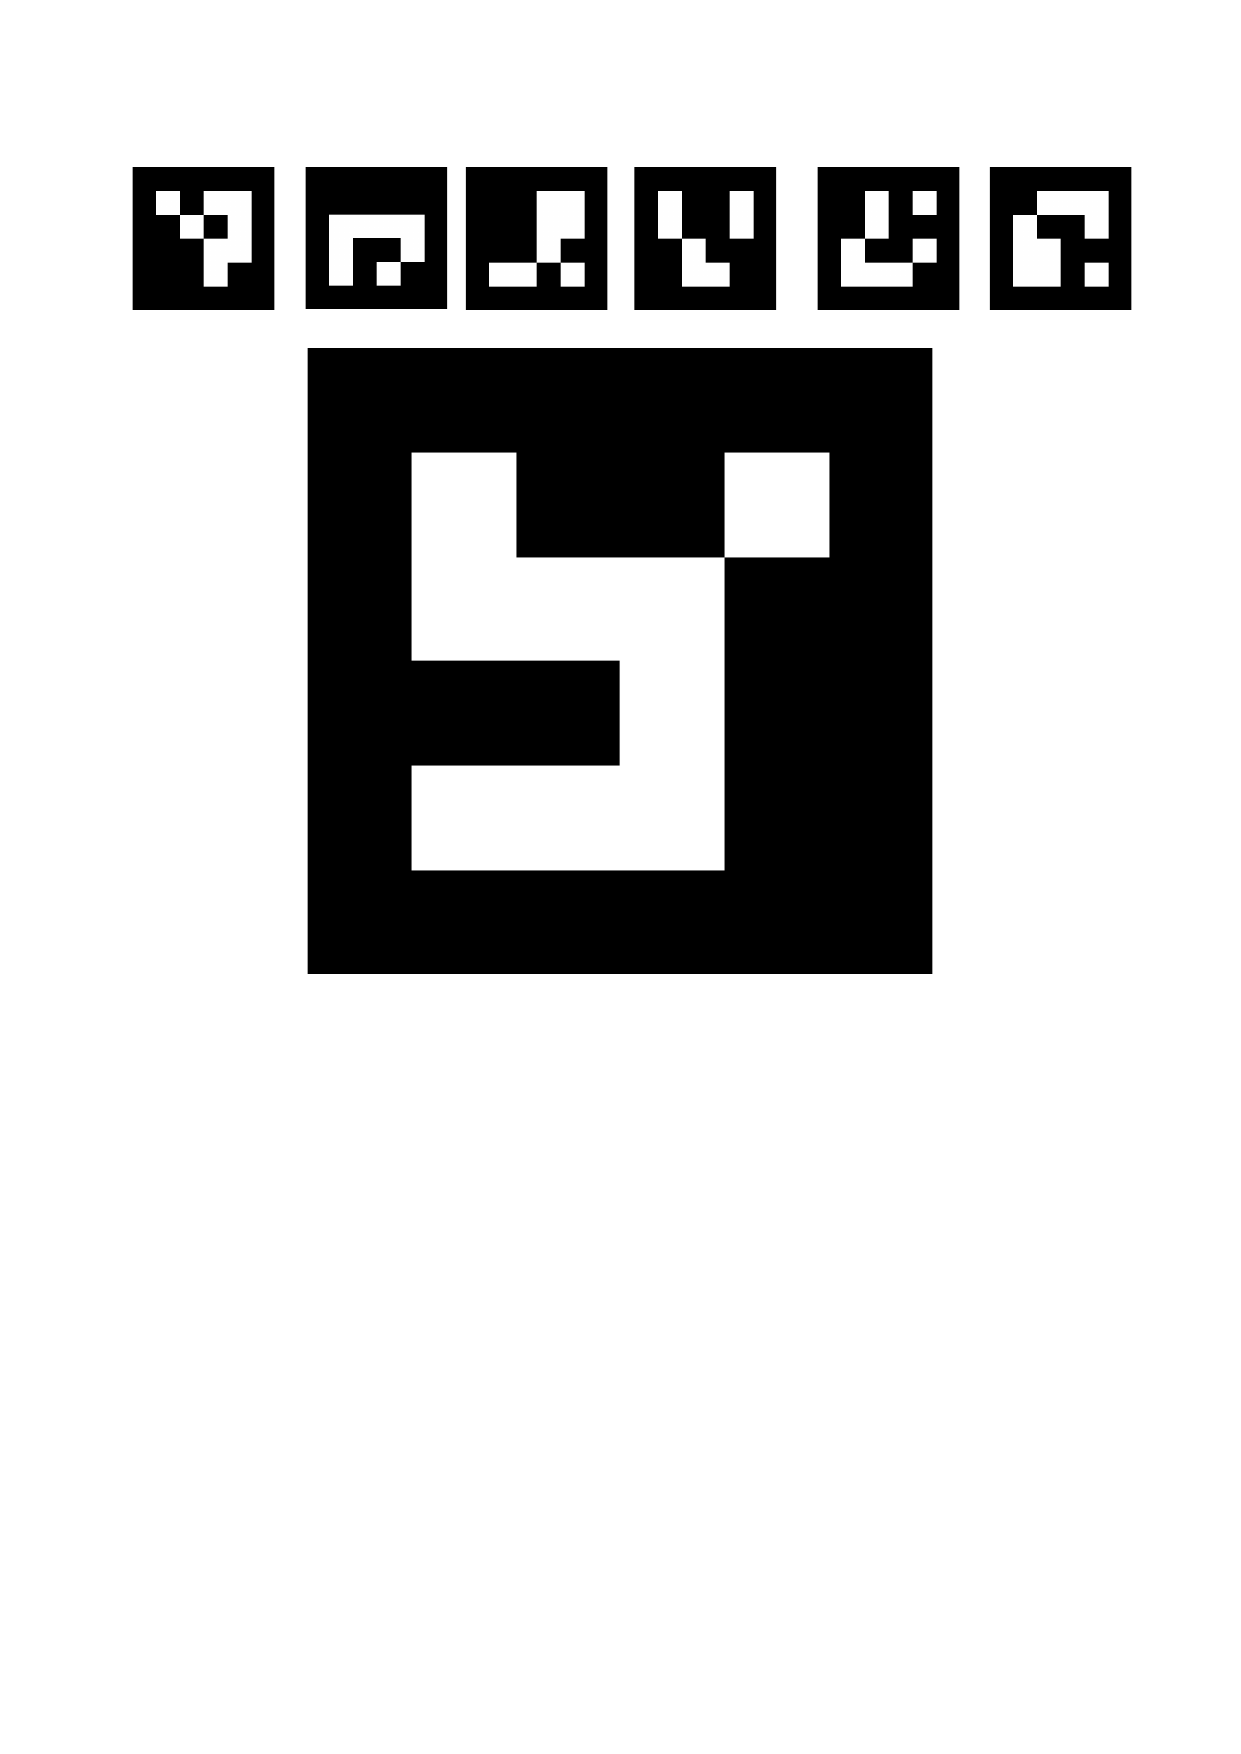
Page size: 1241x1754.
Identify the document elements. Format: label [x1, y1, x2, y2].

picture [817, 167, 960, 310]
picture [989, 167, 1132, 310]
picture [132, 167, 275, 310]
picture [305, 167, 448, 309]
picture [307, 348, 933, 974]
picture [465, 167, 608, 310]
picture [634, 167, 777, 310]
